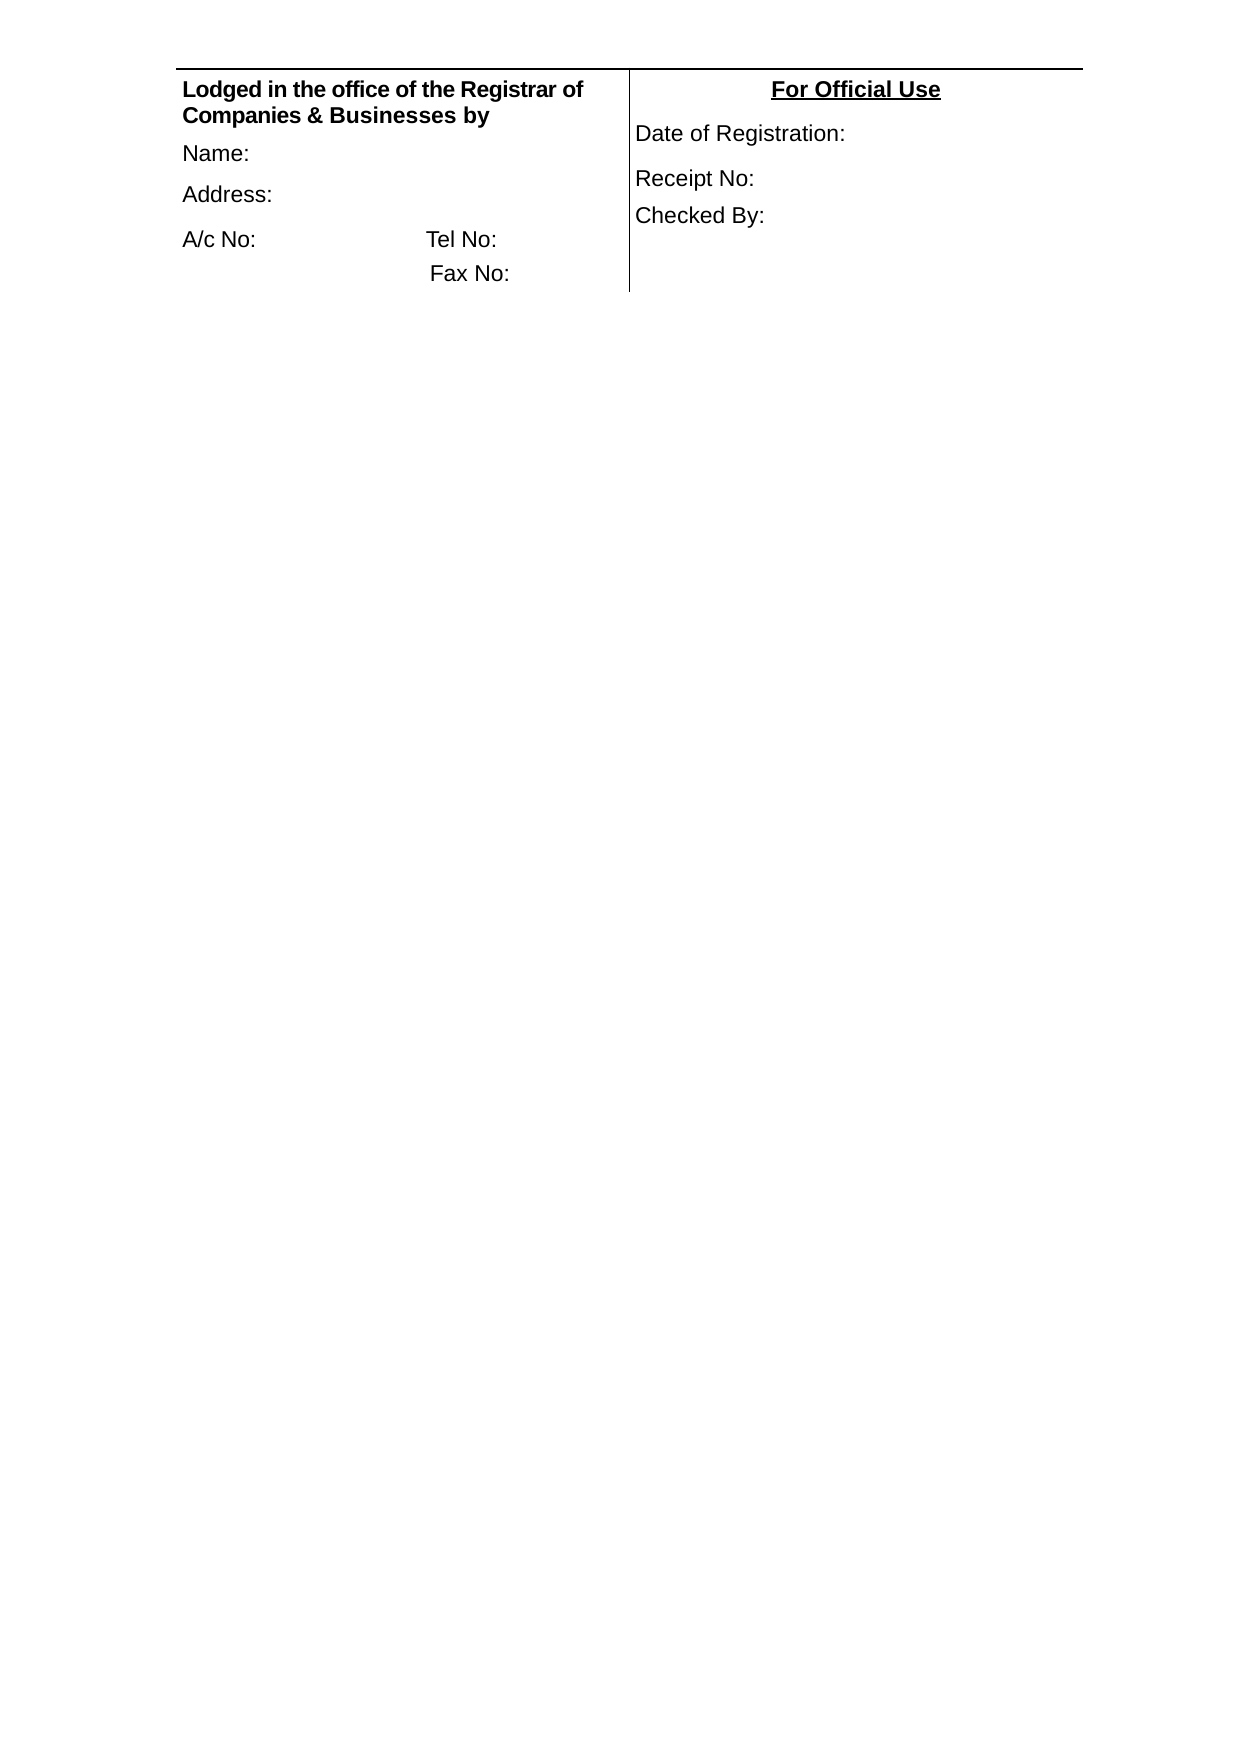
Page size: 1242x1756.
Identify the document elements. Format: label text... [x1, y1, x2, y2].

table_header Lodged in the office of the Registrar of Companies & Businesses by Name: Address: A/c No: Tel No: Fax No: [176, 70, 629, 292]
table_header For Official Use Date of Registration: Receipt No: Checked By: [630, 70, 1082, 292]
